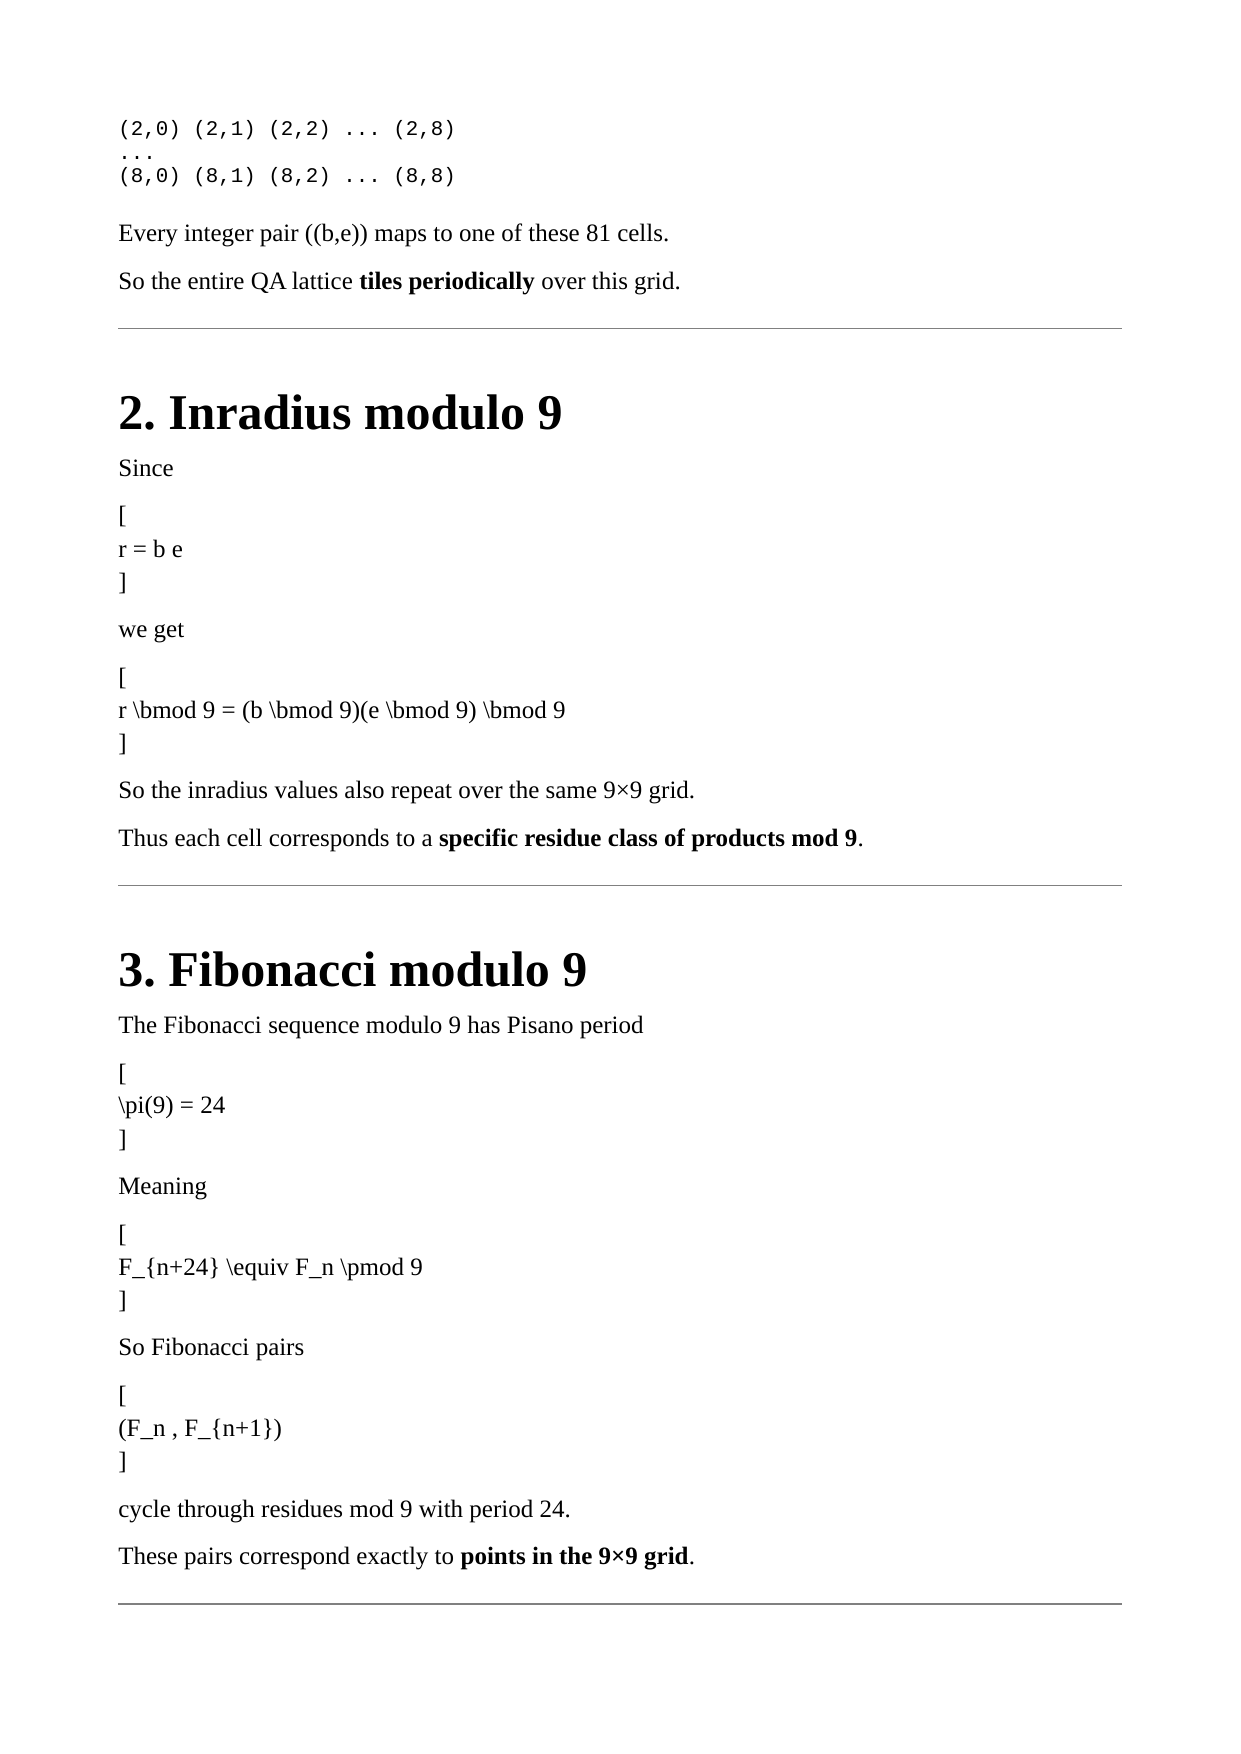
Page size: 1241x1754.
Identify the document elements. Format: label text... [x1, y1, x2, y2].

text So the entire QA lattice tiles periodically over this grid. [118, 266, 1122, 295]
text cycle through residues mod 9 with period 24. [118, 1494, 1122, 1522]
text [ (F_n , F_{n+1}) ] [118, 1380, 1122, 1475]
subtitle 3. Fibonacci modulo 9 [118, 940, 1122, 997]
text [ r = b e ] [118, 501, 1122, 595]
text So Fibonacci pairs [118, 1332, 1122, 1361]
text These pairs correspond exactly to points in the 9×9 grid. [118, 1541, 1122, 1570]
text The Fibonacci sequence modulo 9 has Pisano period [118, 1010, 1122, 1039]
text [ F_{n+24} \equiv F_n \pmod 9 ] [118, 1219, 1122, 1314]
text [ r \bmod 9 = (b \bmod 9)(e \bmod 9) \bmod 9 ] [118, 662, 1122, 757]
subtitle 2. Inradius modulo 9 [118, 383, 1122, 441]
text So the inradius values also repeat over the same 9×9 grid. [118, 776, 1122, 804]
text (2,0) (2,1) (2,2) ... (2,8) [118, 118, 1122, 142]
text ... [118, 142, 1122, 165]
text Thus each cell corresponds to a specific residue class of products mod 9. [118, 823, 1122, 852]
text Every integer pair ((b,e)) maps to one of these 81 cells. [118, 218, 1122, 247]
text we get [118, 614, 1122, 643]
text Meaning [118, 1171, 1122, 1200]
text [ \pi(9) = 24 ] [118, 1058, 1122, 1152]
text Since [118, 453, 1122, 482]
text (8,0) (8,1) (8,2) ... (8,8) [118, 165, 1122, 189]
